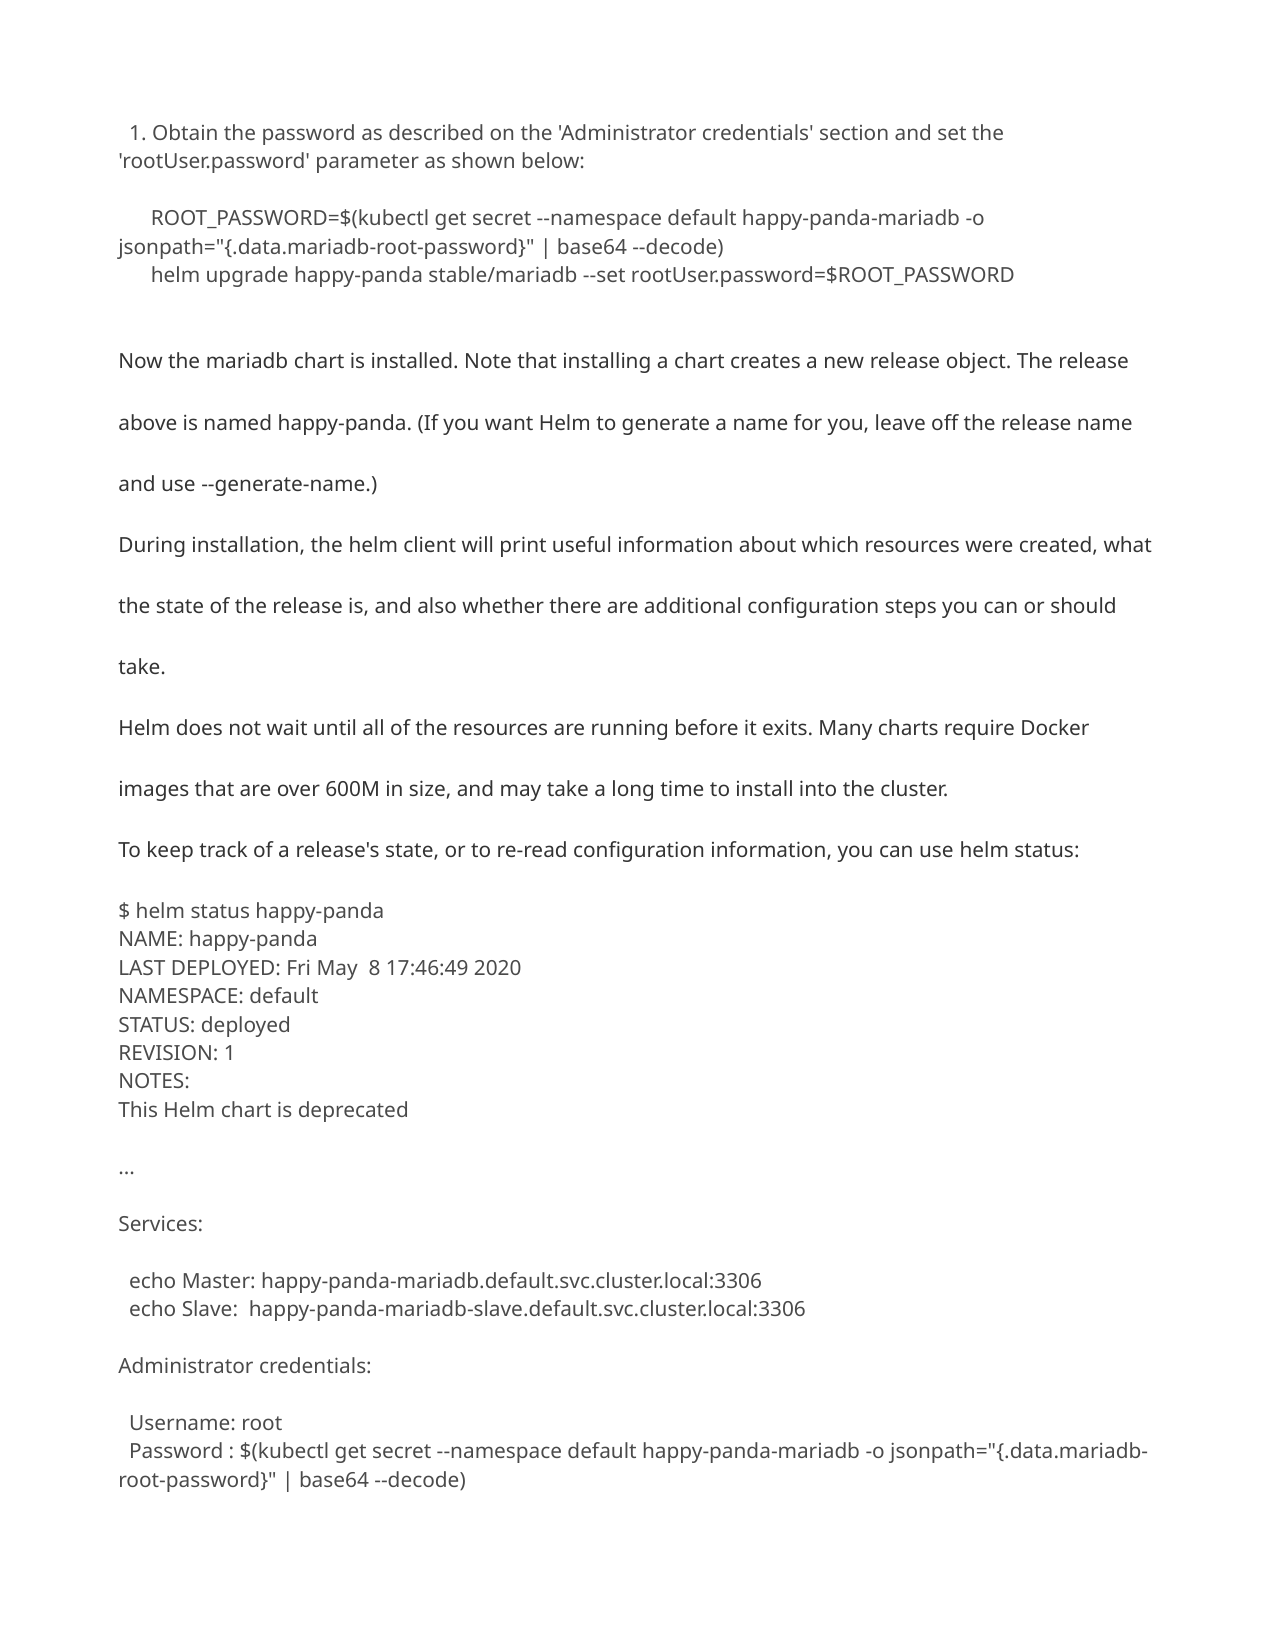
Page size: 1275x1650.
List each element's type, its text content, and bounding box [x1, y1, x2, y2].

text STATUS: deployed [118, 1010, 1157, 1038]
text NOTES: [118, 1067, 1157, 1095]
text NAME: happy-panda [118, 924, 1157, 953]
text ROOT_PASSWORD=$(kubectl get secret --namespace default happy-panda-mariadb -o jsonpath="{.data.mariadb-root-password}" | base64 --decode) [118, 203, 1157, 260]
text helm upgrade happy-panda stable/mariadb --set rootUser.password=$ROOT_PASSWORD [118, 260, 1157, 289]
text NAMESPACE: default [118, 981, 1157, 1010]
text 1. Obtain the password as described on the 'Administrator credentials' section and set the 'rootUser.password' parameter as shown below: [118, 118, 1157, 175]
text LAST DEPLOYED: Fri May 8 17:46:49 2020 [118, 953, 1157, 981]
text REVISION: 1 [118, 1038, 1157, 1067]
text Services: [118, 1209, 1157, 1237]
text During installation, the helm client will print useful information about which resources were created, what the state of the release is, and also whether there are additional configuration steps you can or should take. [118, 530, 1157, 680]
text echo Slave: happy-panda-mariadb-slave.default.svc.cluster.local:3306 [118, 1294, 1157, 1323]
text Helm does not wait until all of the resources are running before it exits. Many charts require Docker images that are over 600M in size, and may take a long time to install into the cluster. [118, 713, 1157, 802]
text This Helm chart is deprecated [118, 1095, 1157, 1123]
text echo Master: happy-panda-mariadb.default.svc.cluster.local:3306 [118, 1266, 1157, 1294]
text $ helm status happy-panda [118, 896, 1157, 924]
text Password : $(kubectl get secret --namespace default happy-panda-mariadb -o jsonpath="{.data.mariadb-root-password}" | base64 --decode) [118, 1436, 1157, 1493]
text Now the mariadb chart is installed. Note that installing a chart creates a new release object. The release above is named happy-panda. (If you want Helm to generate a name for you, leave off the release name and use --generate-name.) [118, 347, 1157, 497]
text ... [118, 1152, 1157, 1180]
text To keep track of a release's state, or to re-read configuration information, you can use helm status: [118, 835, 1157, 863]
text Administrator credentials: [118, 1351, 1157, 1379]
text Username: root [118, 1408, 1157, 1436]
